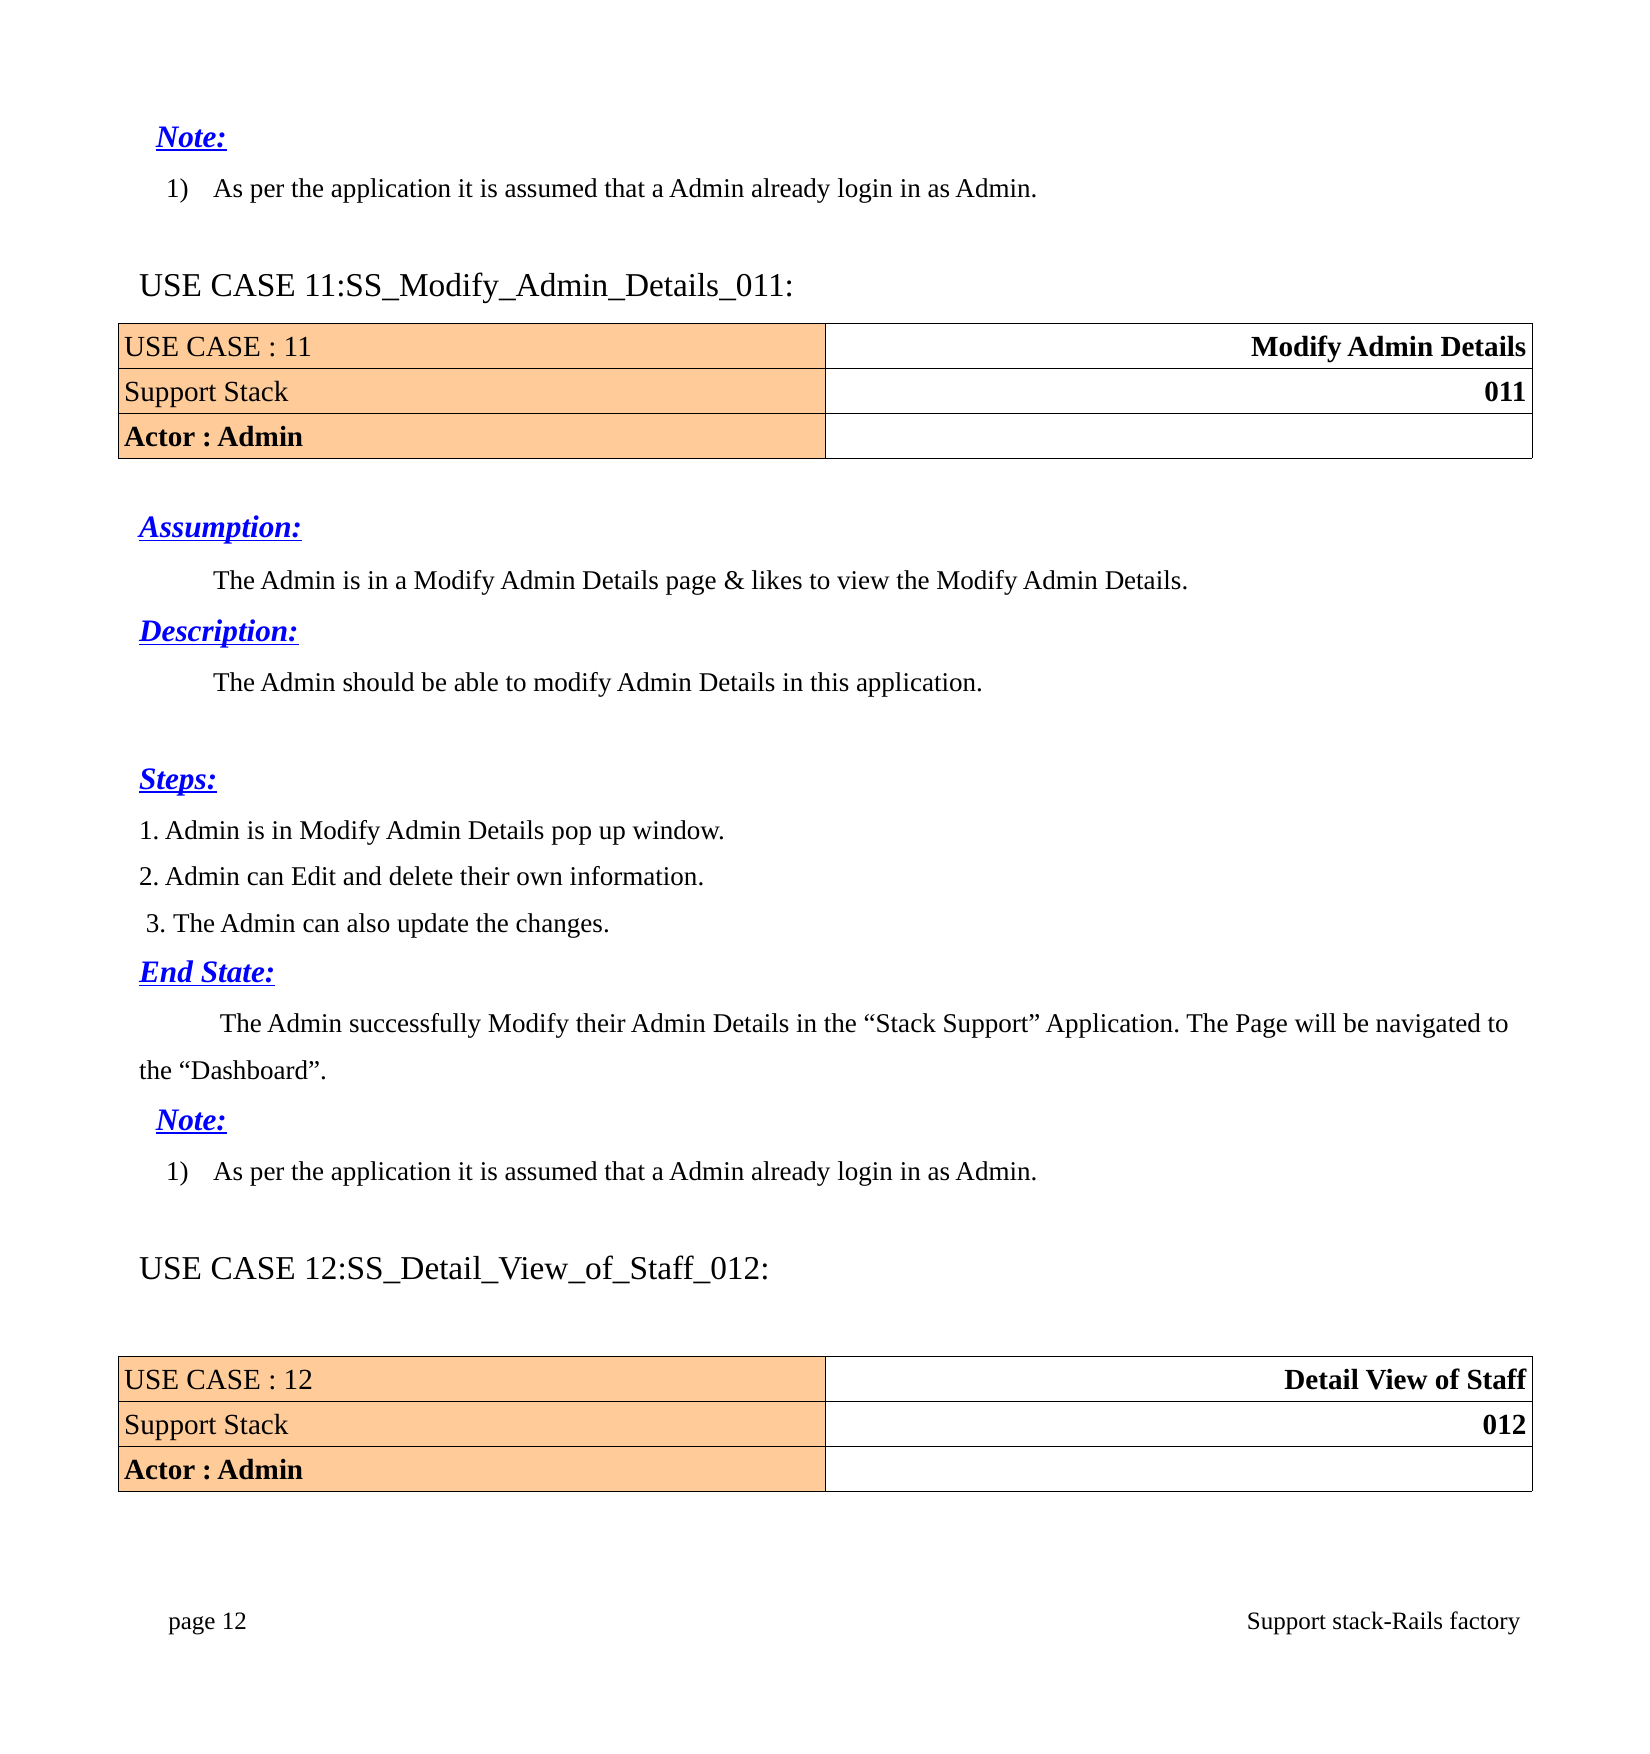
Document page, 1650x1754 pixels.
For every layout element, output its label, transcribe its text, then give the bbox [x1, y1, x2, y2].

table_cell 012 [826, 1402, 1532, 1446]
table_header USE CASE : 11 [119, 324, 825, 368]
text 3. The Admin can also update the changes. [139, 907, 1532, 938]
text Description: [139, 613, 1532, 649]
table_cell Actor : Admin [119, 414, 825, 458]
table_cell Support Stack [119, 1402, 825, 1446]
table_cell [826, 414, 1532, 458]
table_cell 011 [826, 369, 1532, 413]
text 1. Admin is in Modify Admin Details pop up window. [139, 814, 1532, 845]
text Assumption: [139, 508, 1532, 544]
table_header Modify Admin Details [826, 324, 1532, 368]
table_header Detail View of Staff [826, 1357, 1532, 1401]
table_cell Actor : Admin [119, 1447, 825, 1491]
table_cell [826, 1447, 1532, 1491]
text Steps: [139, 760, 1532, 796]
list Note: [118, 118, 1532, 154]
text USE CASE 11:SS_Modify_Admin_Details_011: [139, 265, 1532, 304]
text USE CASE 12:SS_Detail_View_of_Staff_012: [139, 1248, 1532, 1286]
text The Admin should be able to modify Admin Details in this application. [139, 667, 1532, 698]
list Note: [118, 1101, 1532, 1137]
text End State: [139, 954, 1532, 990]
table_cell Support Stack [119, 369, 825, 413]
table_header USE CASE : 12 [119, 1357, 825, 1401]
text The Admin successfully Modify their Admin Details in the “Stack Support” Application. The Page will be navigated to the “Dashboard”. [139, 1008, 1532, 1085]
list 1) As per the application it is assumed that a Admin already login in as Admin. [139, 1155, 1532, 1186]
text The Admin is in a Modify Admin Details page & likes to view the Modify Admin Details. [139, 562, 1532, 596]
list 1) As per the application it is assumed that a Admin already login in as Admin. [139, 172, 1532, 203]
text 2. Admin can Edit and delete their own information. [139, 860, 1532, 892]
